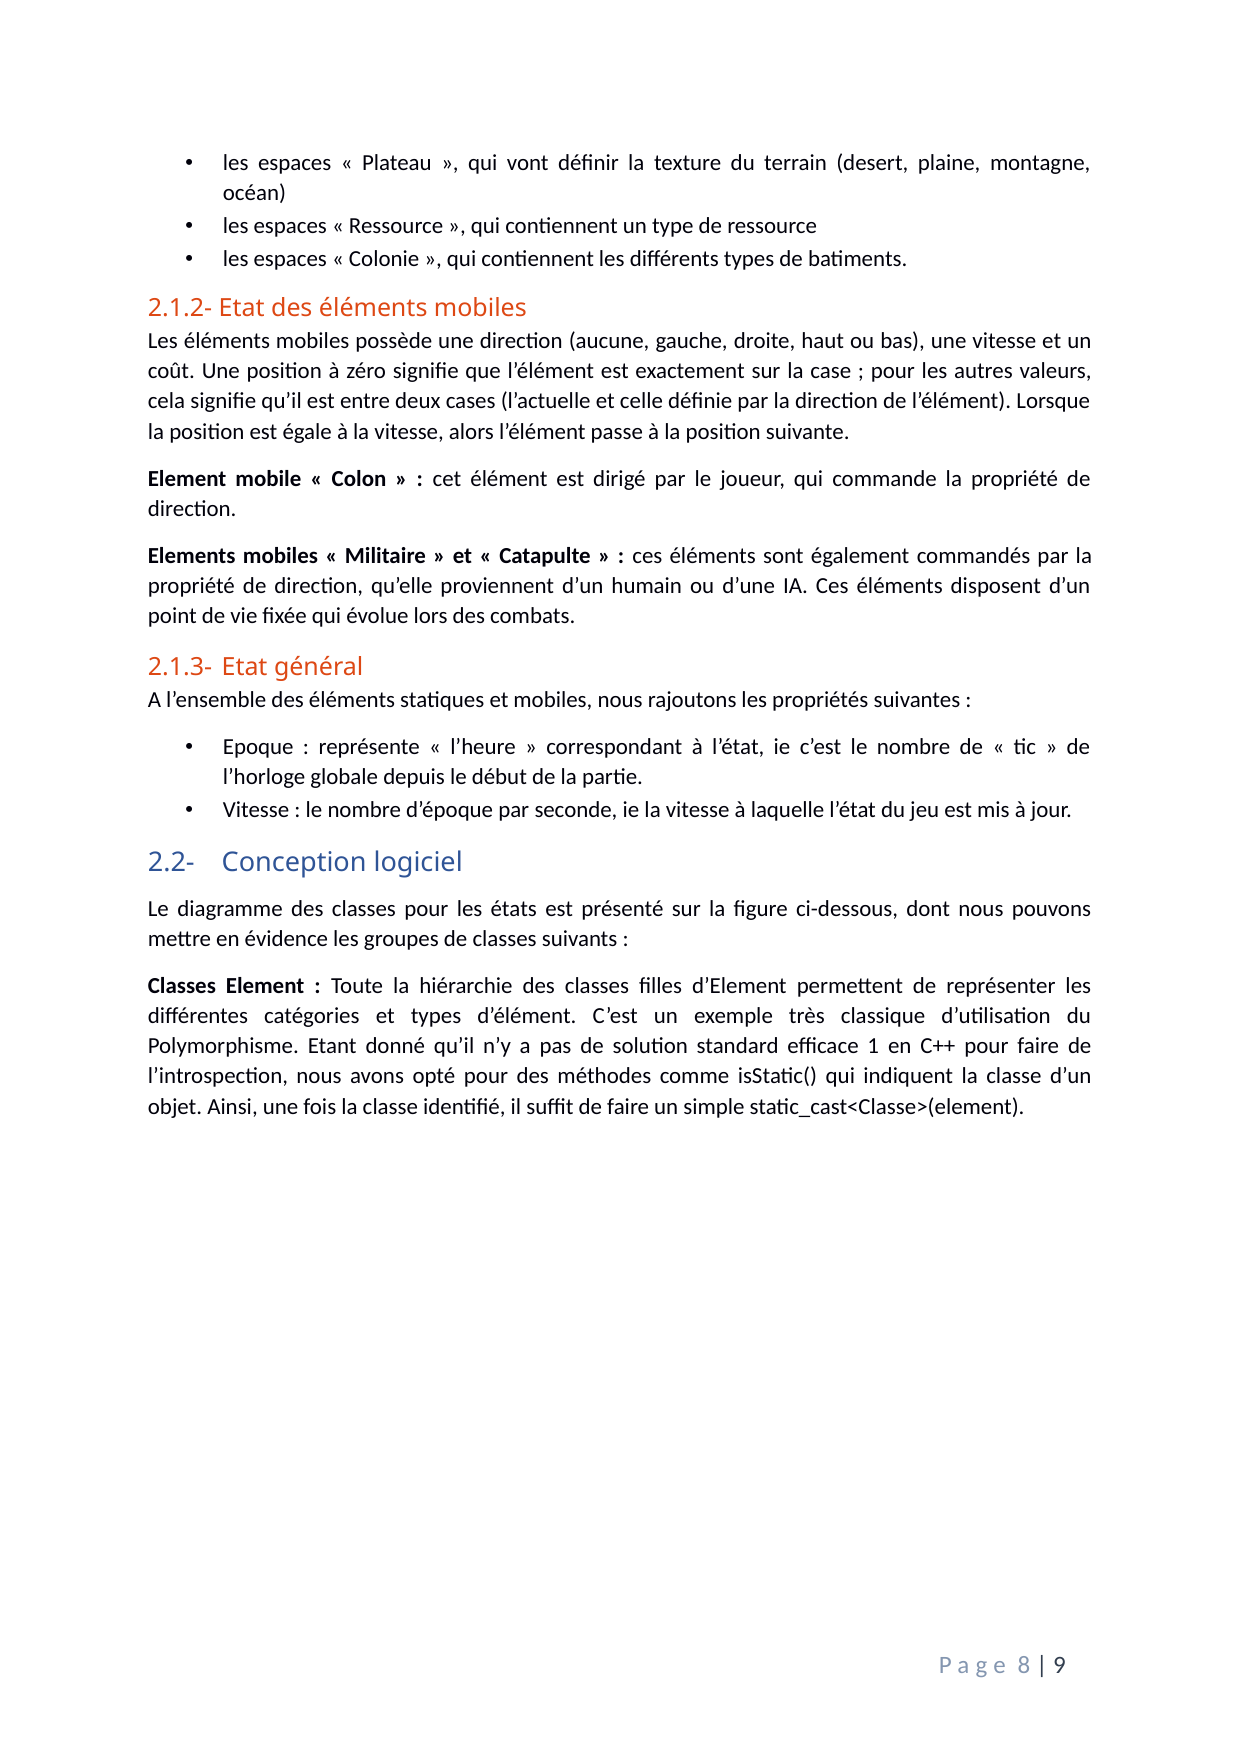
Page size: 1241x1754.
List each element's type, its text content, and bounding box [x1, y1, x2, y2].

text A l’ensemble des éléments statiques et mobiles, nous rajoutons les propriétés suivantes : [148, 685, 1093, 713]
text Les éléments mobiles possède une direction (aucune, gauche, droite, haut ou bas), une vitesse et un coût. Une position à zéro signifie que l’élément est exactement sur la case ; pour les autres valeurs, cela signifie qu’il est entre deux cases (l’actuelle et celle définie par la direction de l’élément). Lorsque la position est égale à la vitesse, alors l’élément passe à la position suivante. [148, 326, 1093, 445]
text Elements mobiles « Militaire » et « Catapulte » : ces éléments sont également commandés par la propriété de direction, qu’elle proviennent d’un humain ou d’une IA. Ces éléments disposent d’un point de vie fixée qui évolue lors des combats. [148, 541, 1093, 629]
list les espaces « Plateau », qui vont définir la texture du terrain (desert, plaine, montagne, océan) [185, 148, 1093, 206]
text Element mobile « Colon » : cet élément est dirigé par le joueur, qui commande la propriété de direction. [148, 464, 1093, 522]
text Le diagramme des classes pour les états est présenté sur la figure ci-dessous, dont nous pouvons mettre en évidence les groupes de classes suivants : [148, 894, 1093, 952]
list les espaces « Colonie », qui contiennent les différents types de batiments. [185, 244, 1093, 272]
list Epoque : représente « l’heure » correspondant à l’état, ie c’est le nombre de « tic » de l’horloge globale depuis le début de la partie. [185, 732, 1093, 790]
subtitle 2.1.2- Etat des éléments mobiles [148, 289, 1093, 323]
subtitle 2.1.3- Etat général [148, 648, 1093, 682]
text Classes Element : Toute la hiérarchie des classes filles d’Element permettent de représenter les différentes catégories et types d’élément. C’est un exemple très classique d’utilisation du Polymorphisme. Etant donné qu’il n’y a pas de solution standard efficace 1 en C++ pour faire de l’introspection, nous avons opté pour des méthodes comme isStatic() qui indiquent la classe d’un objet. Ainsi, une fois la classe identifié, il suffit de faire un simple static_cast<Classe>(element). [148, 971, 1093, 1120]
list Vitesse : le nombre d’époque par seconde, ie la vitesse à laquelle l’état du jeu est mis à jour. [185, 795, 1093, 823]
subtitle 2.2- Conception logiciel [148, 842, 1093, 879]
list les espaces « Ressource », qui contiennent un type de ressource [185, 211, 1093, 239]
